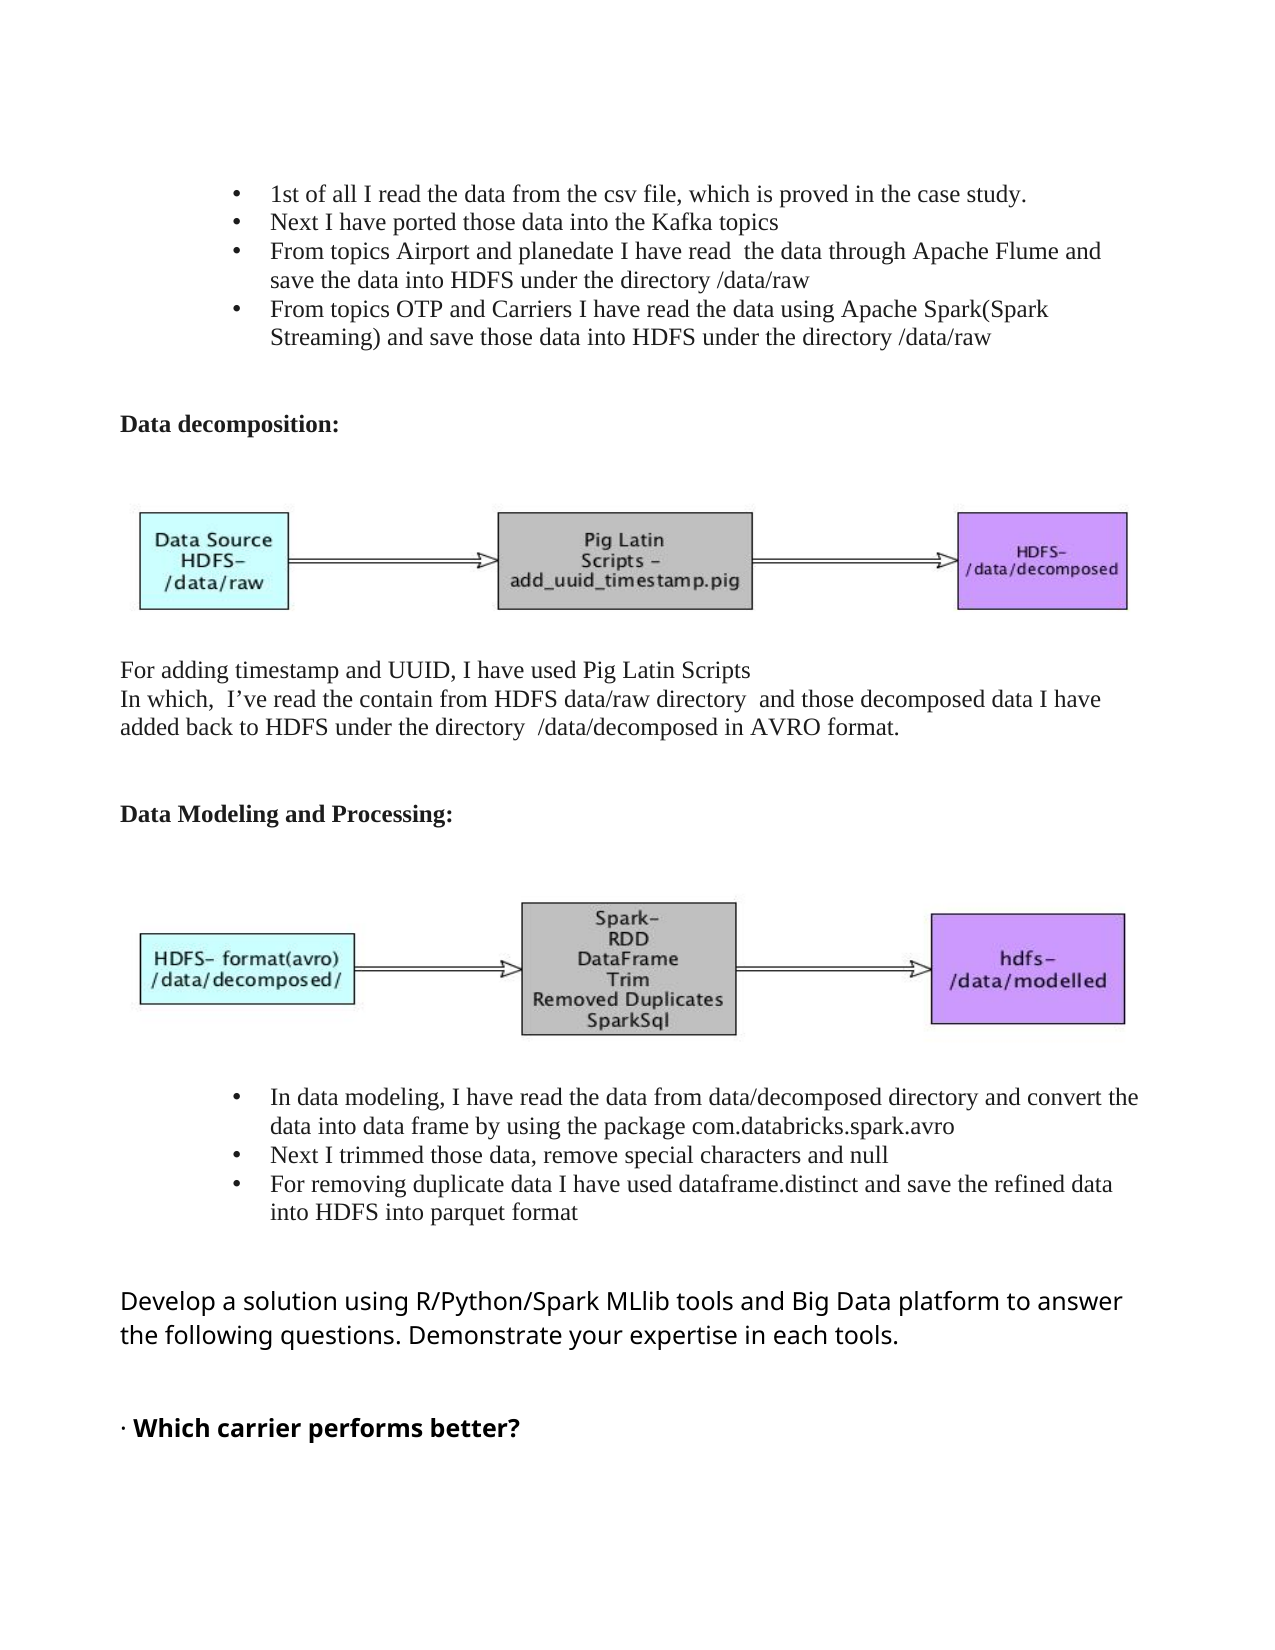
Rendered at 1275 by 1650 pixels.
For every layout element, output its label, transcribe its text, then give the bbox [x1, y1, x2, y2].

list From topics OTP and Carriers I have read the data using Apache Spark(Spark Streaming) and save those data into HDFS under the directory /data/raw [232, 294, 1149, 351]
text In which, I’ve read the contain from HDFS data/raw directory and those decomposed data I have added back to HDFS under the directory /data/decomposed in AVRO format. [120, 684, 1149, 741]
text Data Modeling and Processing: [120, 799, 1149, 827]
list From topics Airport and planedate I have read the data through Apache Flume and save the data into HDFS under the directory /data/raw [232, 236, 1149, 294]
text · Which carrier performs better? [120, 1411, 1149, 1445]
text Develop a solution using R/Python/Spark MLlib tools and Big Data platform to answer the following questions. Demonstrate your expertise in each tools. [120, 1284, 1149, 1352]
text Data decomposition: [120, 409, 1149, 437]
picture [119, 885, 1145, 1054]
list Next I have ported those data into the Kafka topics [232, 207, 1149, 236]
list 1st of all I read the data from the csv file, which is proved in the case study. [232, 179, 1149, 207]
list Next I trimmed those data, remove special characters and null [232, 1140, 1149, 1169]
picture [119, 495, 1147, 627]
list In data modeling, I have read the data from data/decomposed directory and convert the data into data frame by using the package com.databricks.spark.avro [232, 1082, 1149, 1140]
list For removing duplicate data I have used dataframe.distinct and save the refined data into HDFS into parquet format [232, 1169, 1149, 1226]
text For adding timestamp and UUID, I have used Pig Latin Scripts [120, 655, 1149, 684]
